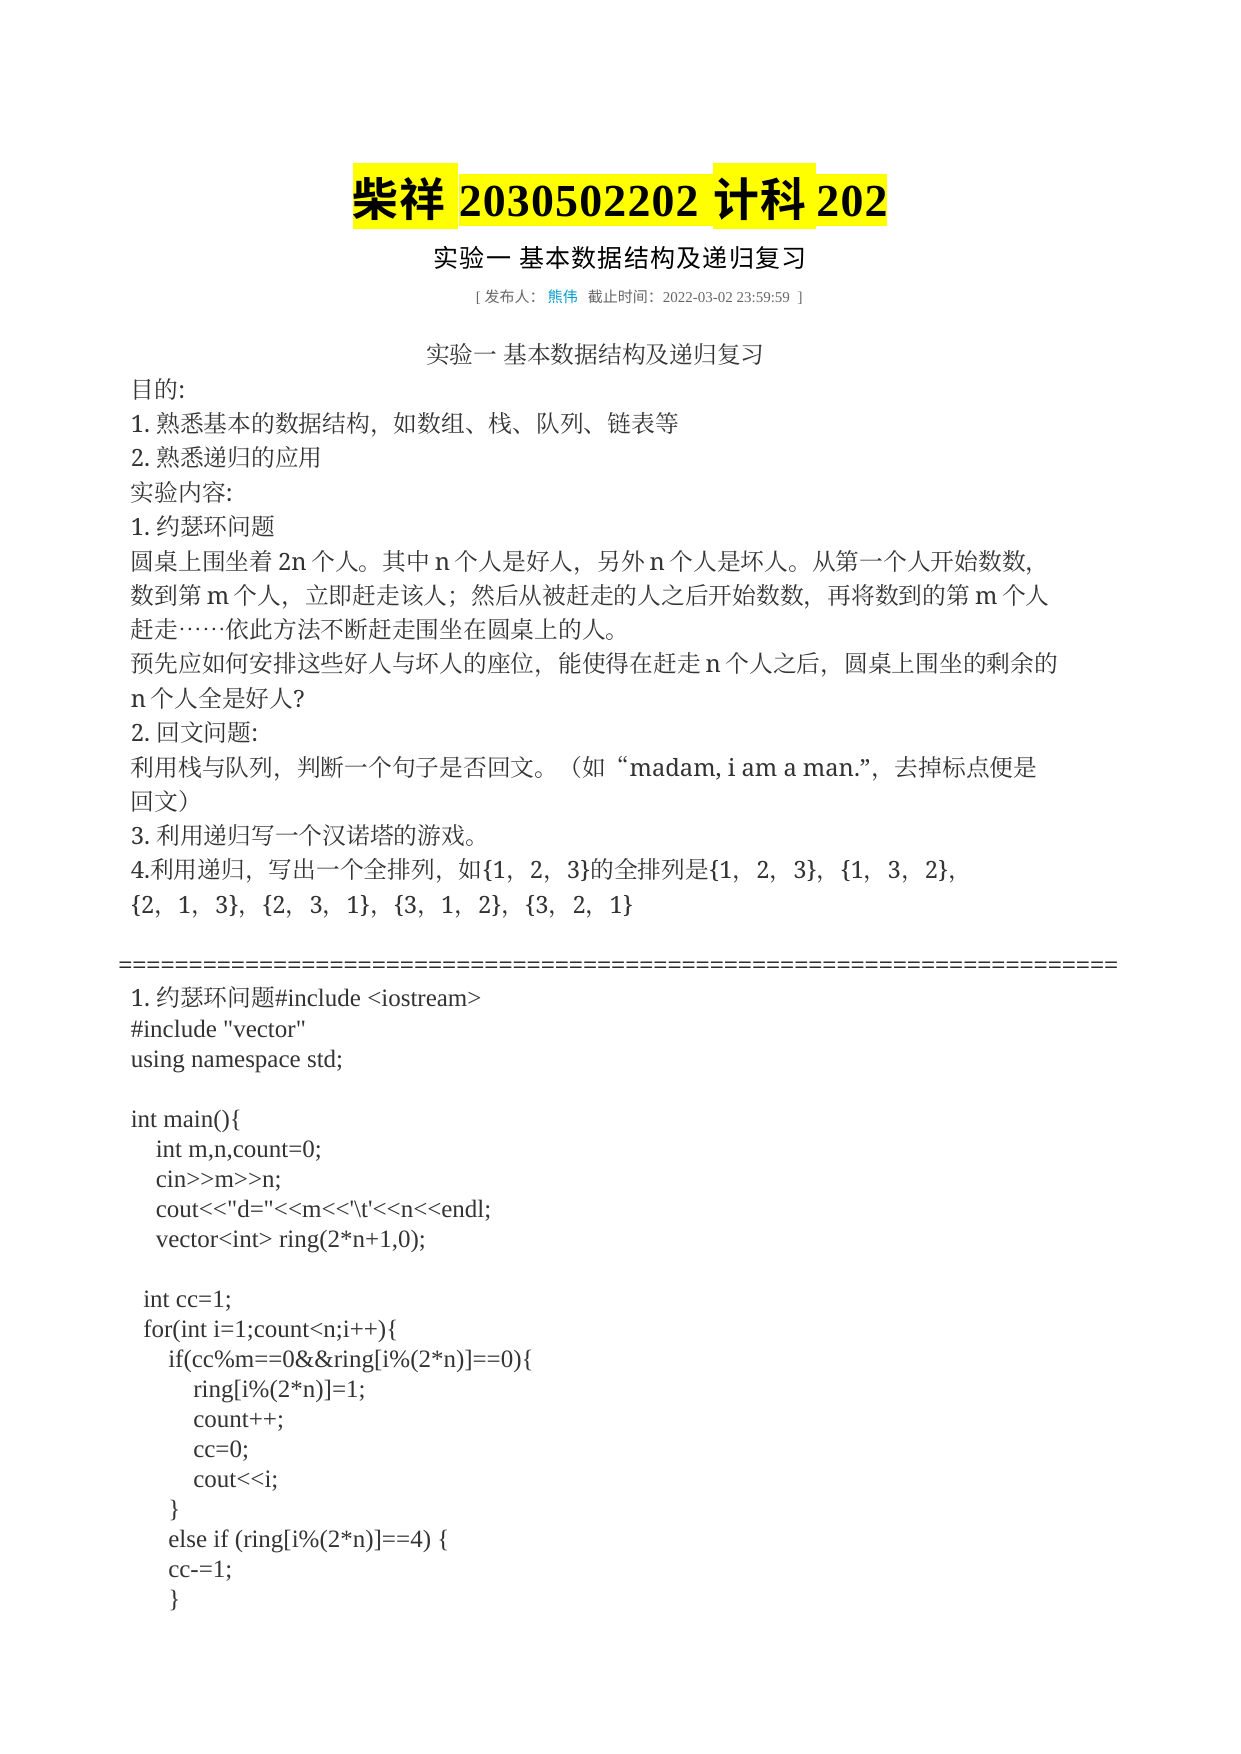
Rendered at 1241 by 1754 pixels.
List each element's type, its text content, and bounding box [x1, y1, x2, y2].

text 1. 约瑟环问题 [131, 508, 1059, 542]
text 实验内容: [131, 474, 1059, 508]
text 柴祥 2030502202 计科202 [118, 163, 1122, 229]
text 圆桌上围坐着2n个人。其中n个人是好人，另外n个人是坏人。从第一个人开始数数，数到第m个人，立即赶走该人；然后从被赶走的人之后开始数数，再将数到的第m个人赶走……依此方法不断赶走围坐在圆桌上的人。 [131, 542, 1059, 645]
text cc=0; [131, 1433, 1059, 1463]
text cout<<"d="<<m<<'\t'<<n<<endl; [131, 1193, 1059, 1223]
text [ 发布人： 熊伟 截止时间：2022-03-02 23:59:59 ] [156, 274, 1122, 307]
text ring[i%(2*n)]=1; [131, 1373, 1059, 1403]
text 4.利用递归，写出一个全排列，如{1，2，3}的全排列是{1，2，3}，{1，3，2}，{2，1，3}，{2，3，1}，{3，1，2}，{3，2，1} [131, 851, 1059, 920]
text } [131, 1583, 1059, 1613]
text 1. 约瑟环问题#include <iostream> [131, 979, 1059, 1013]
picture [548, 289, 561, 303]
text int m,n,count=0; [131, 1133, 1059, 1163]
text 利用栈与队列，判断一个句子是否回文。（如“madam, i am a man.”，去掉标点便是回文） [131, 748, 1059, 817]
text for(int i=1;count<n;i++){ [131, 1313, 1059, 1343]
text else if (ring[i%(2*n)]==4) { [131, 1523, 1059, 1553]
text 2. 回文问题: [131, 714, 1059, 748]
text int cc=1; [131, 1283, 1059, 1313]
text int main(){ [131, 1103, 1059, 1133]
text } [131, 1493, 1059, 1523]
text cin>>m>>n; [131, 1163, 1059, 1193]
text 1. 熟悉基本的数据结构，如数组、栈、队列、链表等 [131, 405, 1059, 439]
text if(cc%m==0&&ring[i%(2*n)]==0){ [131, 1343, 1059, 1373]
text 实验一 基本数据结构及递归复习 [131, 336, 1059, 371]
text cout<<i; [131, 1463, 1059, 1493]
text ======================================================================= [118, 950, 1122, 979]
text cc-=1; [131, 1553, 1059, 1583]
text using namespace std; [131, 1043, 1059, 1073]
text #include "vector" [131, 1013, 1059, 1043]
text 实验一 基本数据结构及递归复习 [118, 229, 1122, 274]
text count++; [131, 1403, 1059, 1433]
text 2. 熟悉递归的应用 [131, 439, 1059, 474]
text 目的: [131, 371, 1059, 405]
text 3. 利用递归写一个汉诺塔的游戏。 [131, 817, 1059, 851]
text vector<int> ring(2*n+1,0); [131, 1223, 1059, 1253]
text 预先应如何安排这些好人与坏人的座位，能使得在赶走n个人之后，圆桌上围坐的剩余的n个人全是好人? [131, 645, 1059, 714]
picture [555, 295, 561, 303]
